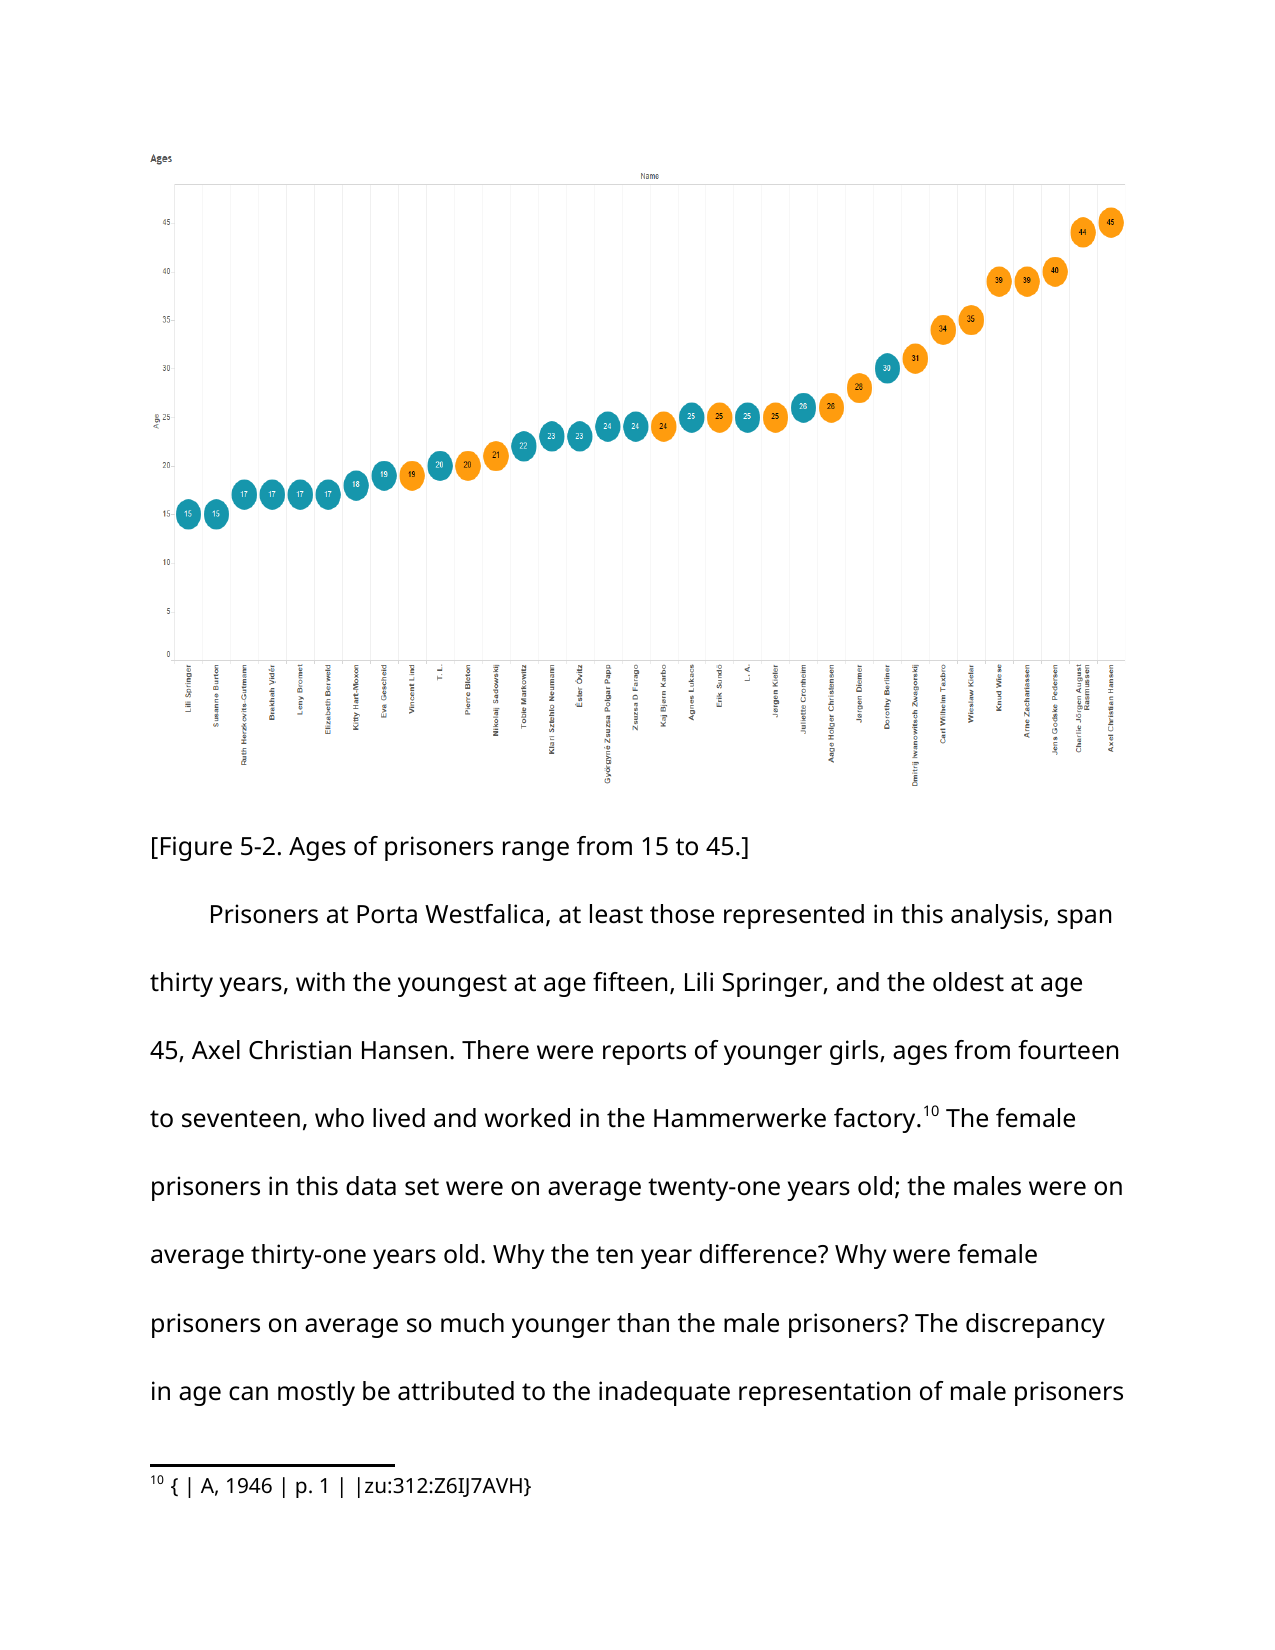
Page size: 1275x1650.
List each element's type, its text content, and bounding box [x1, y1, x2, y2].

picture [150, 150, 1125, 795]
text Prisoners at Porta Westfalica, at least those represented in this analysis, span thirty years, with the youngest at age fifteen, Lili Springer, and the oldest at age 45, Axel Christian Hansen. There were reports of younger girls, ages from fourteen to seventeen, who lived and worked in the Hammerwerke factory. The female prisoners in this data set were on average twenty-one years old; the males were on average thirty-one years old. Why the ten year difference? Why were female prisoners on average so much younger than the male prisoners? The discrepancy in age can mostly be attributed to the inadequate representation of male prisoners [150, 897, 1125, 1407]
text [Figure 5-2. Ages of prisoners range from 15 to 45.] [150, 828, 1125, 862]
text { | A, 1946 | p. 1 | |zu:312:Z6IJ7AVH} [150, 1472, 1125, 1500]
